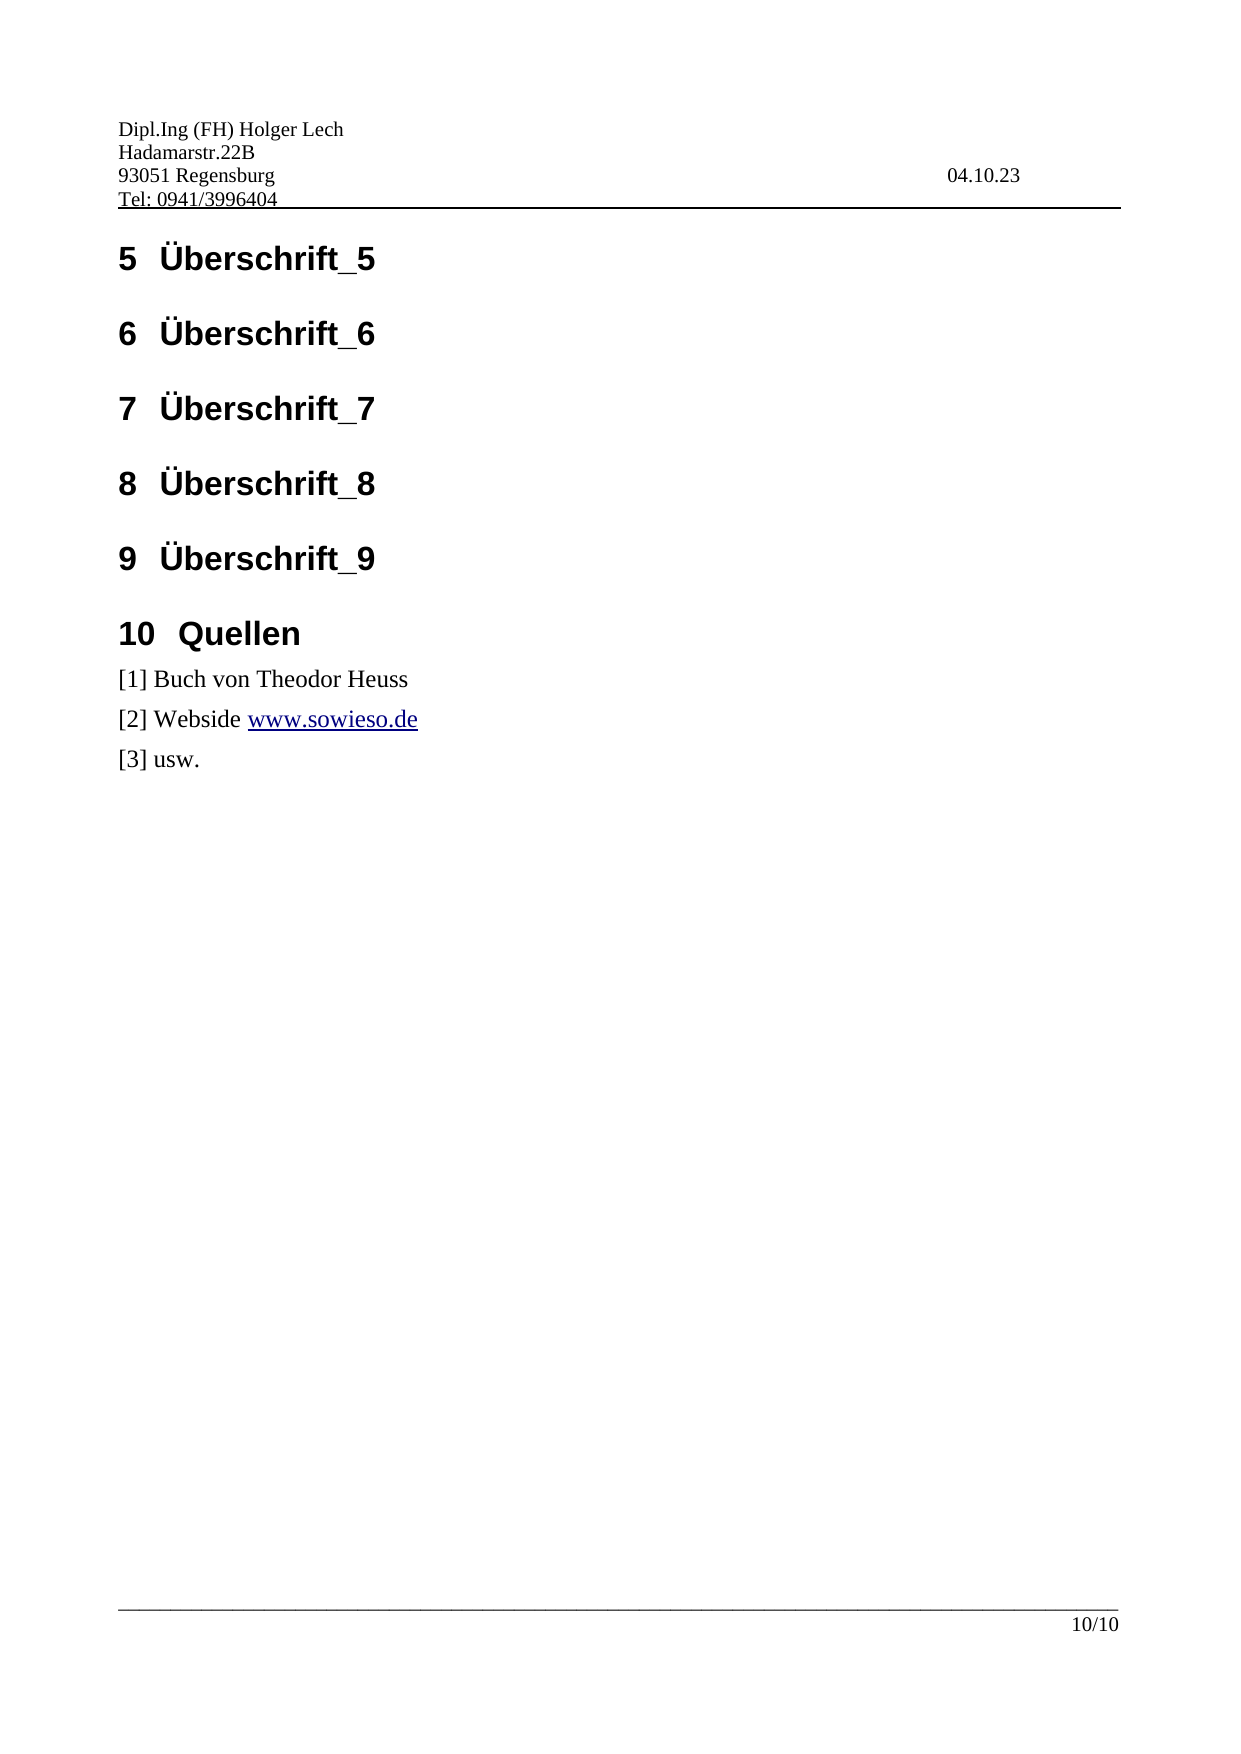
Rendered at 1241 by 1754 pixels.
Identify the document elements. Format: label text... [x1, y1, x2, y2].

subtitle Überschrift_9 [118, 540, 1122, 578]
text [1] Buch von Theodor Heuss [118, 665, 1122, 693]
subtitle Überschrift_5 [118, 240, 1122, 278]
subtitle Quellen [118, 615, 1122, 653]
text [3] usw. [118, 746, 1122, 773]
subtitle Überschrift_7 [118, 390, 1122, 428]
subtitle Überschrift_8 [118, 465, 1122, 503]
text [2] Webside www.sowieso.de [118, 705, 1122, 733]
subtitle Überschrift_6 [118, 315, 1122, 353]
